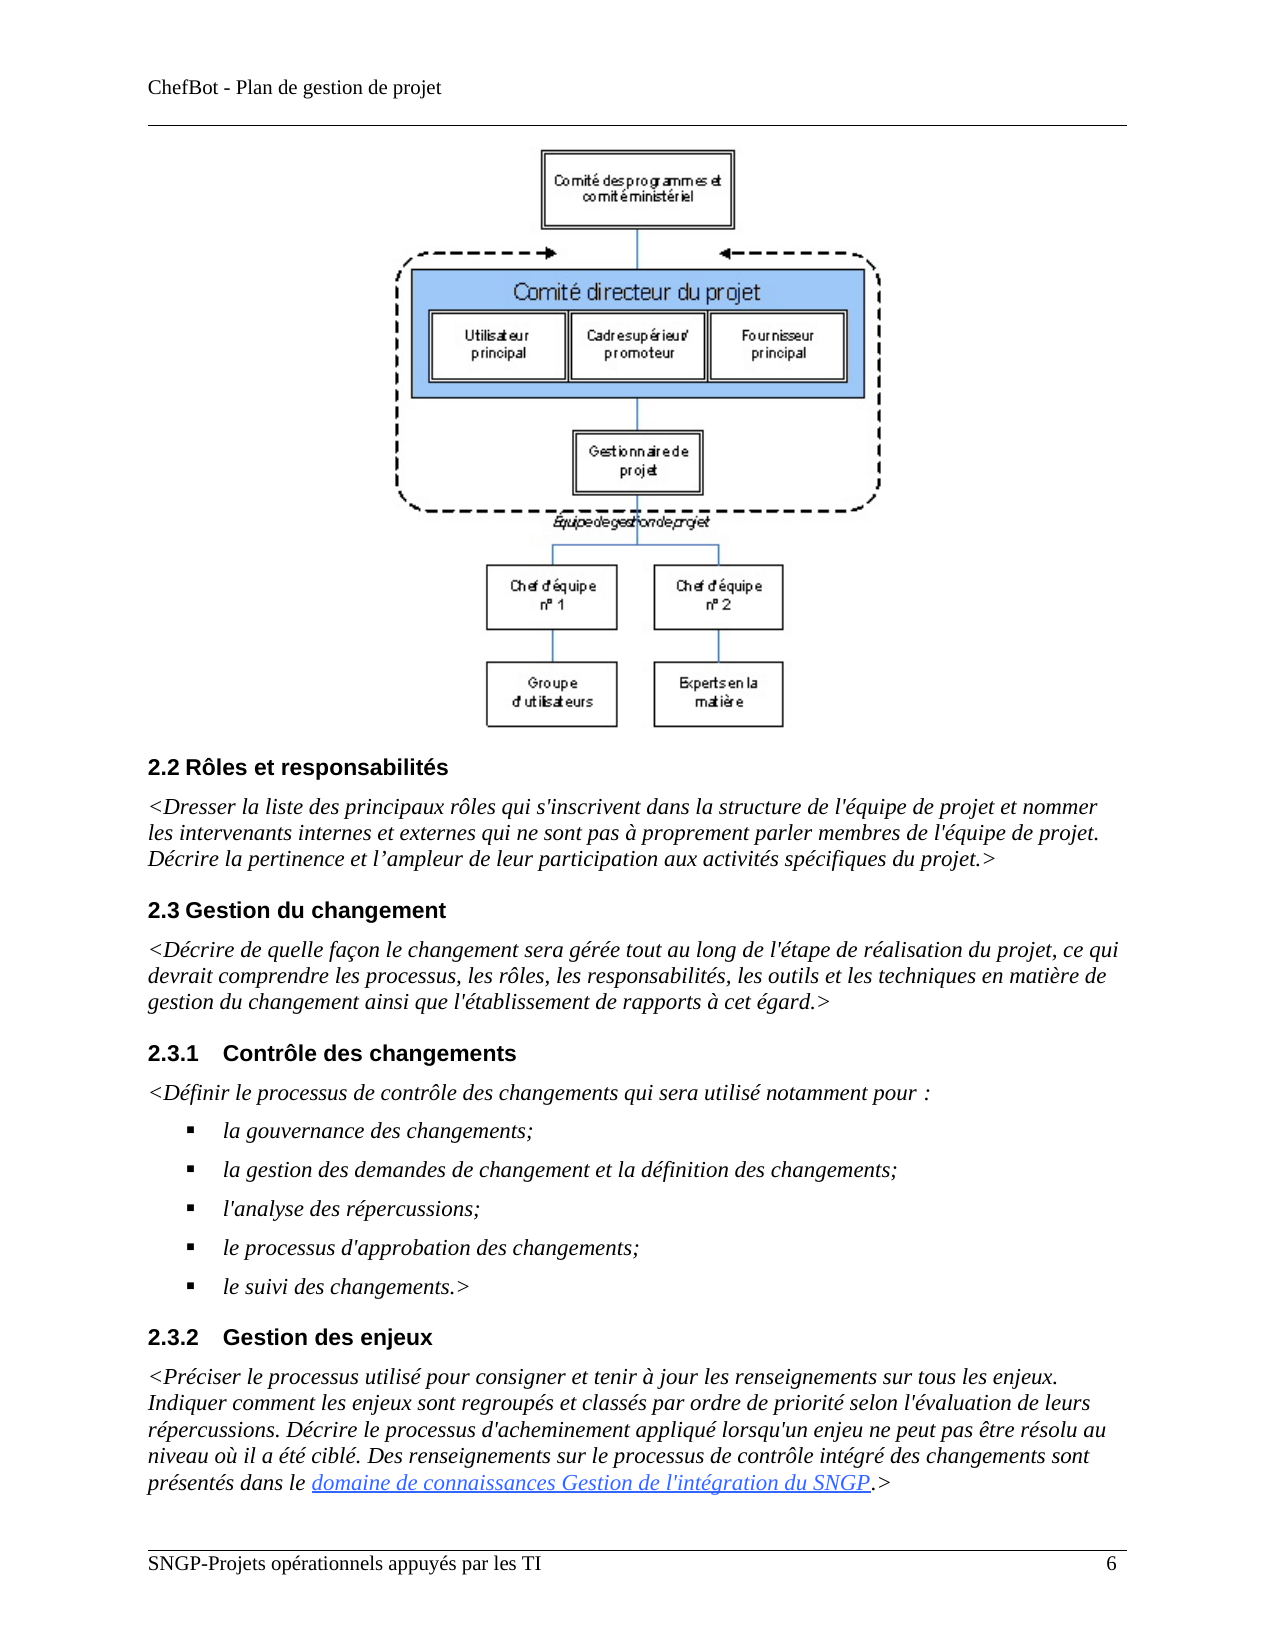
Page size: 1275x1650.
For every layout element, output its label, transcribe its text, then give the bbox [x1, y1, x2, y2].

subtitle Rôles et responsabilités [148, 754, 1127, 780]
list la gouvernance des changements; [185, 1117, 1127, 1144]
list le suivi des changements.> [185, 1273, 1127, 1299]
subtitle Contrôle des changements [148, 1040, 1127, 1066]
subtitle Gestion des enjeux [148, 1324, 1127, 1351]
picture [380, 147, 895, 729]
text <Décrire de quelle façon le changement sera gérée tout au long de l'étape de réalisation du projet, ce qui devrait comprendre les processus, les rôles, les responsabilités, les outils et les techniques en matière de gestion du changement ainsi que l'établissement de rapports à cet égard.> [148, 936, 1127, 1015]
text <Dresser la liste des principaux rôles qui s'inscrivent dans la structure de l'équipe de projet et nommer les intervenants internes et externes qui ne sont pas à proprement parler membres de l'équipe de projet. Décrire la pertinence et l’ampleur de leur participation aux activités spécifiques du projet.> [148, 793, 1127, 872]
text <Préciser le processus utilisé pour consigner et tenir à jour les renseignements sur tous les enjeux. Indiquer comment les enjeux sont regroupés et classés par ordre de priorité selon l'évaluation de leurs répercussions. Décrire le processus d'acheminement appliqué lorsqu'un enjeu ne peut pas être résolu au niveau où il a été ciblé. Des renseignements sur le processus de contrôle intégré des changements sont présentés dans le domaine de connaissances Gestion de l'intégration du SNGP.> [148, 1363, 1127, 1495]
list le processus d'approbation des changements; [185, 1234, 1127, 1260]
subtitle Gestion du changement [148, 897, 1127, 923]
text <Définir le processus de contrôle des changements qui sera utilisé notamment pour : [148, 1079, 1127, 1105]
list la gestion des demandes de changement et la définition des changements; [185, 1156, 1127, 1183]
list l'analyse des répercussions; [185, 1195, 1127, 1222]
